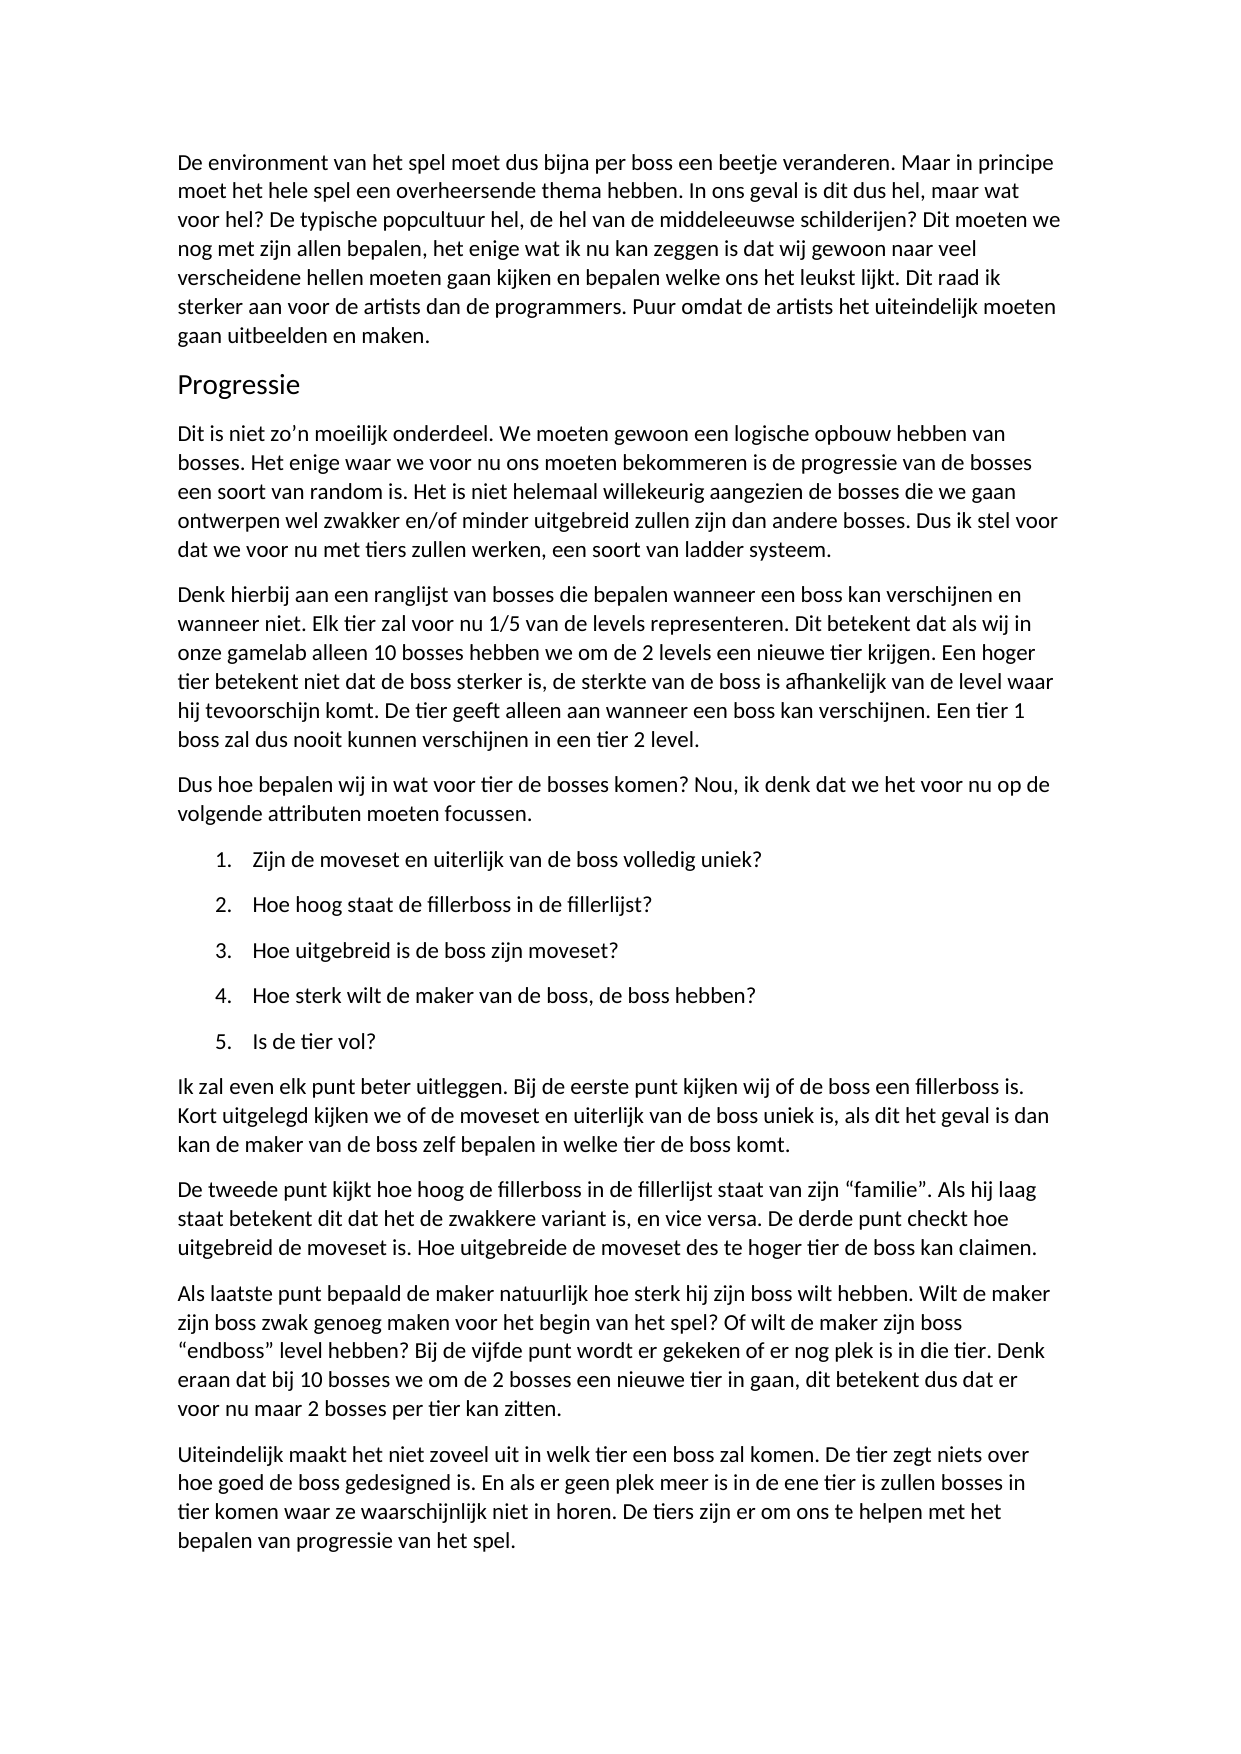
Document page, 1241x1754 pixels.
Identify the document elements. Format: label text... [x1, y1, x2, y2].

list Is de tier vol? [215, 1027, 1063, 1055]
text Uiteindelijk maakt het niet zoveel uit in welk tier een boss zal komen. De tier zegt niets over hoe goed de boss gedesigned is. En als er geen plek meer is in de ene tier is zullen bosses in tier komen waar ze waarschijnlijk niet in horen. De tiers zijn er om ons te helpen met het bepalen van progressie van het spel. [177, 1440, 1063, 1554]
list Hoe uitgebreid is de boss zijn moveset? [215, 936, 1063, 964]
text Dit is niet zo’n moeilijk onderdeel. We moeten gewoon een logische opbouw hebben van bosses. Het enige waar we voor nu ons moeten bekommeren is de progressie van de bosses een soort van random is. Het is niet helemaal willekeurig aangezien de bosses die we gaan ontwerpen wel zwakker en/of minder uitgebreid zullen zijn dan andere bosses. Dus ik stel voor dat we voor nu met tiers zullen werken, een soort van ladder systeem. [177, 419, 1063, 563]
text De tweede punt kijkt hoe hoog de fillerboss in de fillerlijst staat van zijn “familie”. Als hij laag staat betekent dit dat het de zwakkere variant is, en vice versa. De derde punt checkt hoe uitgebreid de moveset is. Hoe uitgebreide de moveset des te hoger tier de boss kan claimen. [177, 1176, 1063, 1261]
text Ik zal even elk punt beter uitleggen. Bij de eerste punt kijken wij of de boss een fillerboss is. Kort uitgelegd kijken we of de moveset en uiterlijk van de boss uniek is, als dit het geval is dan kan de maker van de boss zelf bepalen in welke tier de boss komt. [177, 1072, 1063, 1158]
text Als laatste punt bepaald de maker natuurlijk hoe sterk hij zijn boss wilt hebben. Wilt de maker zijn boss zwak genoeg maken voor het begin van het spel? Of wilt de maker zijn boss “endboss” level hebben? Bij de vijfde punt wordt er gekeken of er nog plek is in die tier. Denk eraan dat bij 10 bosses we om de 2 bosses een nieuwe tier in gaan, dit betekent dus dat er voor nu maar 2 bosses per tier kan zitten. [177, 1279, 1063, 1422]
text De environment van het spel moet dus bijna per boss een beetje veranderen. Maar in principe moet het hele spel een overheersende thema hebben. In ons geval is dit dus hel, maar wat voor hel? De typische popcultuur hel, de hel van de middeleeuwse schilderijen? Dit moeten we nog met zijn allen bepalen, het enige wat ik nu kan zeggen is dat wij gewoon naar veel verscheidene hellen moeten gaan kijken en bepalen welke ons het leukst lijkt. Dit raad ik sterker aan voor de artists dan de programmers. Puur omdat de artists het uiteindelijk moeten gaan uitbeelden en maken. [177, 148, 1063, 349]
text Dus hoe bepalen wij in wat voor tier de bosses komen? Nou, ik denk dat we het voor nu op de volgende attributen moeten focussen. [177, 770, 1063, 827]
list Zijn de moveset en uiterlijk van de boss volledig uniek? [215, 845, 1063, 873]
text Denk hierbij aan een ranglijst van bosses die bepalen wanneer een boss kan verschijnen en wanneer niet. Elk tier zal voor nu 1/5 van de levels representeren. Dit betekent dat als wij in onze gamelab alleen 10 bosses hebben we om de 2 levels een nieuwe tier krijgen. Een hoger tier betekent niet dat de boss sterker is, de sterkte van de boss is afhankelijk van de level waar hij tevoorschijn komt. De tier geeft alleen aan wanneer een boss kan verschijnen. Een tier 1 boss zal dus nooit kunnen verschijnen in een tier 2 level. [177, 581, 1063, 753]
list Hoe sterk wilt de maker van de boss, de boss hebben? [215, 981, 1063, 1009]
text Progressie [177, 366, 1063, 402]
list Hoe hoog staat de fillerboss in de fillerlijst? [215, 890, 1063, 918]
